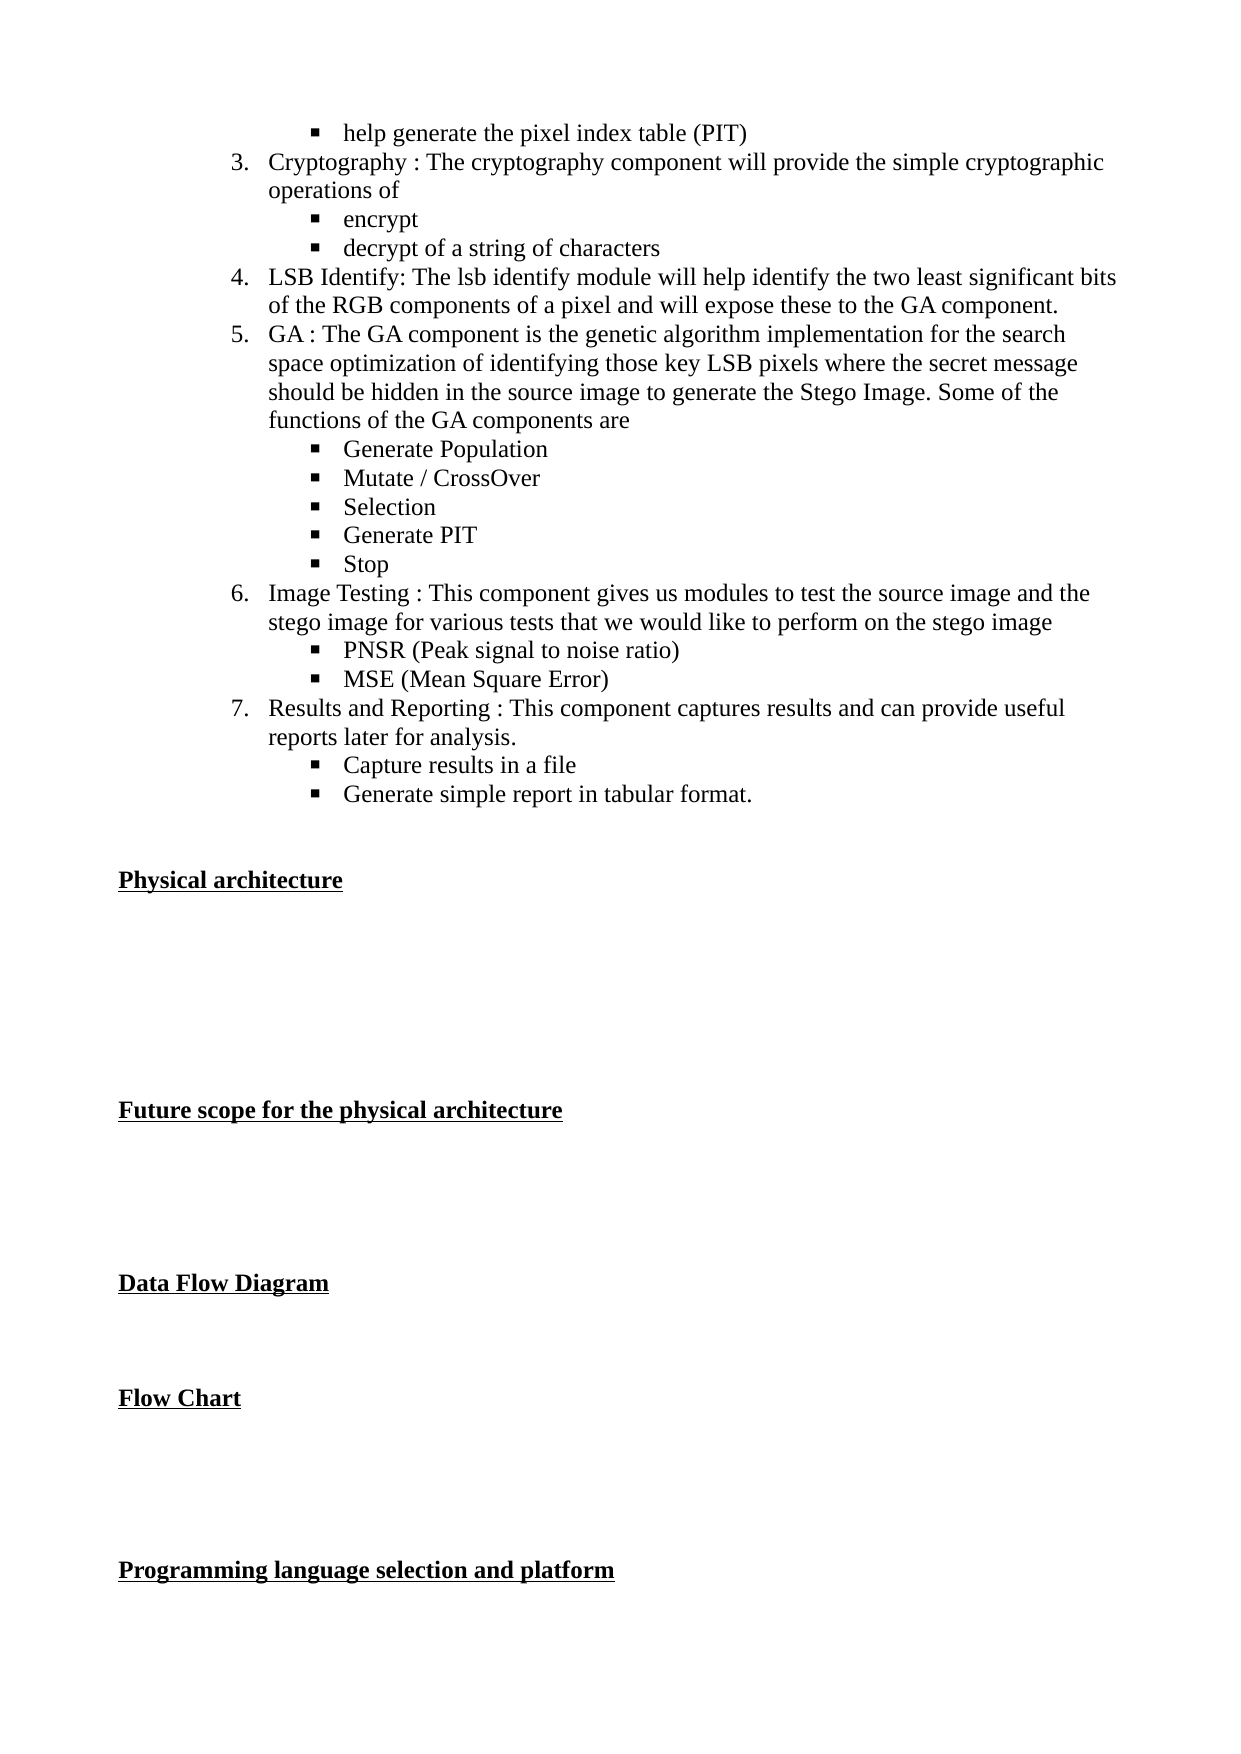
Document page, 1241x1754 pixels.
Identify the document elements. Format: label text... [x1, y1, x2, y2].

list Capture results in a file [306, 751, 1122, 779]
list encrypt [306, 204, 1122, 233]
list PNSR (Peak signal to noise ratio) [306, 636, 1122, 664]
list help generate the pixel index table (PIT) [306, 118, 1122, 147]
list Mutate / CrossOver [306, 463, 1122, 492]
list MSE (Mean Square Error) [306, 664, 1122, 693]
text Flow Chart [118, 1383, 1122, 1412]
list Cryptography : The cryptography component will provide the simple cryptographic operations of [231, 147, 1122, 204]
list GA : The GA component is the genetic algorithm implementation for the search space optimization of identifying those key LSB pixels where the secret message should be hidden in the source image to generate the Stego Image. Some of the functions of the GA components are [231, 319, 1122, 434]
list decrypt of a string of characters [306, 233, 1122, 262]
text Future scope for the physical architecture [118, 1096, 1122, 1124]
list Generate Population [306, 434, 1122, 463]
list Image Testing : This component gives us modules to test the source image and the stego image for various tests that we would like to perform on the stego image [231, 578, 1122, 636]
list Results and Reporting : This component captures results and can provide useful reports later for analysis. [231, 693, 1122, 751]
list Stop [306, 549, 1122, 578]
text Physical architecture [118, 866, 1122, 894]
list Selection [306, 492, 1122, 521]
list Generate simple report in tabular format. [306, 779, 1122, 808]
text Programming language selection and platform [118, 1556, 1122, 1584]
text Data Flow Diagram [118, 1268, 1122, 1297]
list LSB Identify: The lsb identify module will help identify the two least significant bits of the RGB components of a pixel and will expose these to the GA component. [231, 262, 1122, 319]
list Generate PIT [306, 521, 1122, 549]
